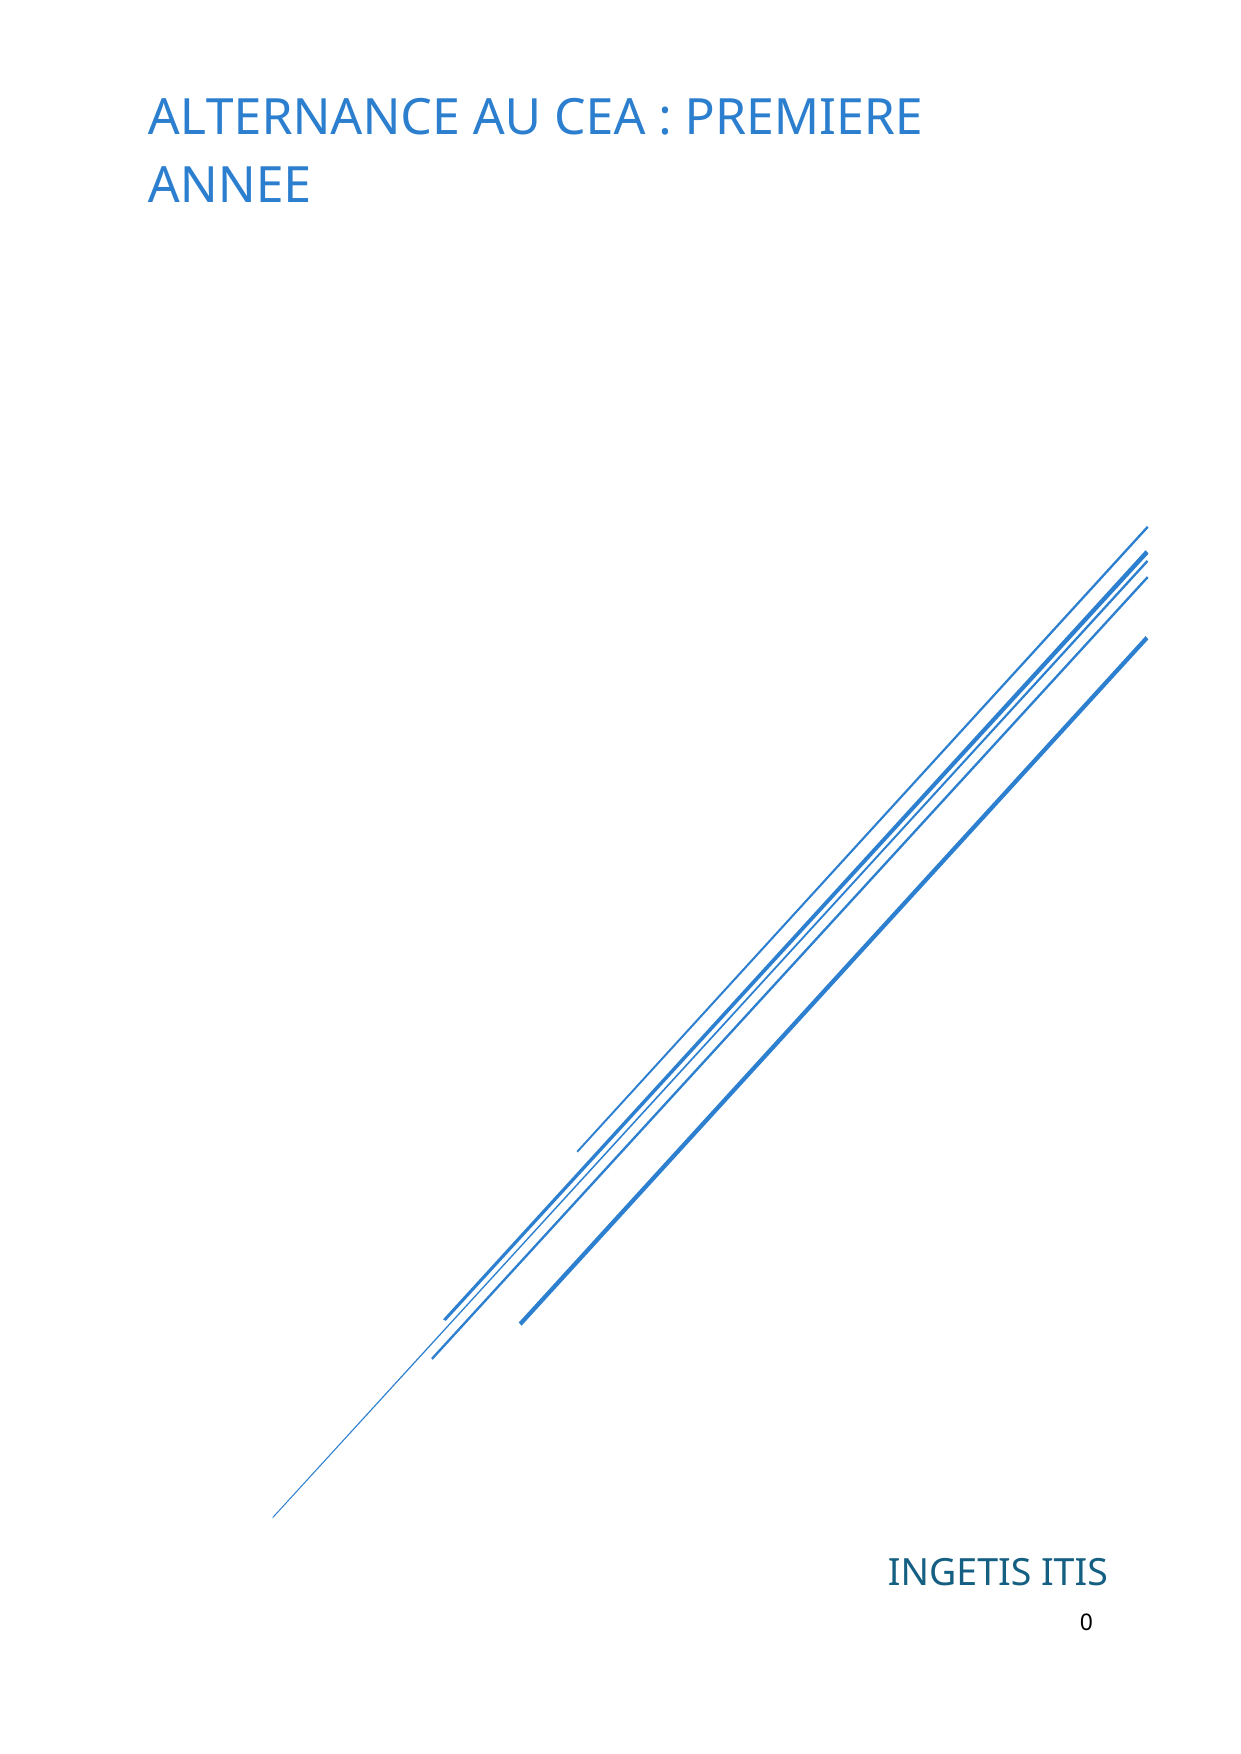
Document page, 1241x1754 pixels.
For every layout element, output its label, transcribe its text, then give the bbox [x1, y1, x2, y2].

text INGETIS ITIS [133, 1545, 1108, 1596]
text Alternance [133, 1596, 1108, 1606]
text ALTERNANCE AU CEA : PREMIERE ANNEE [148, 81, 1093, 216]
